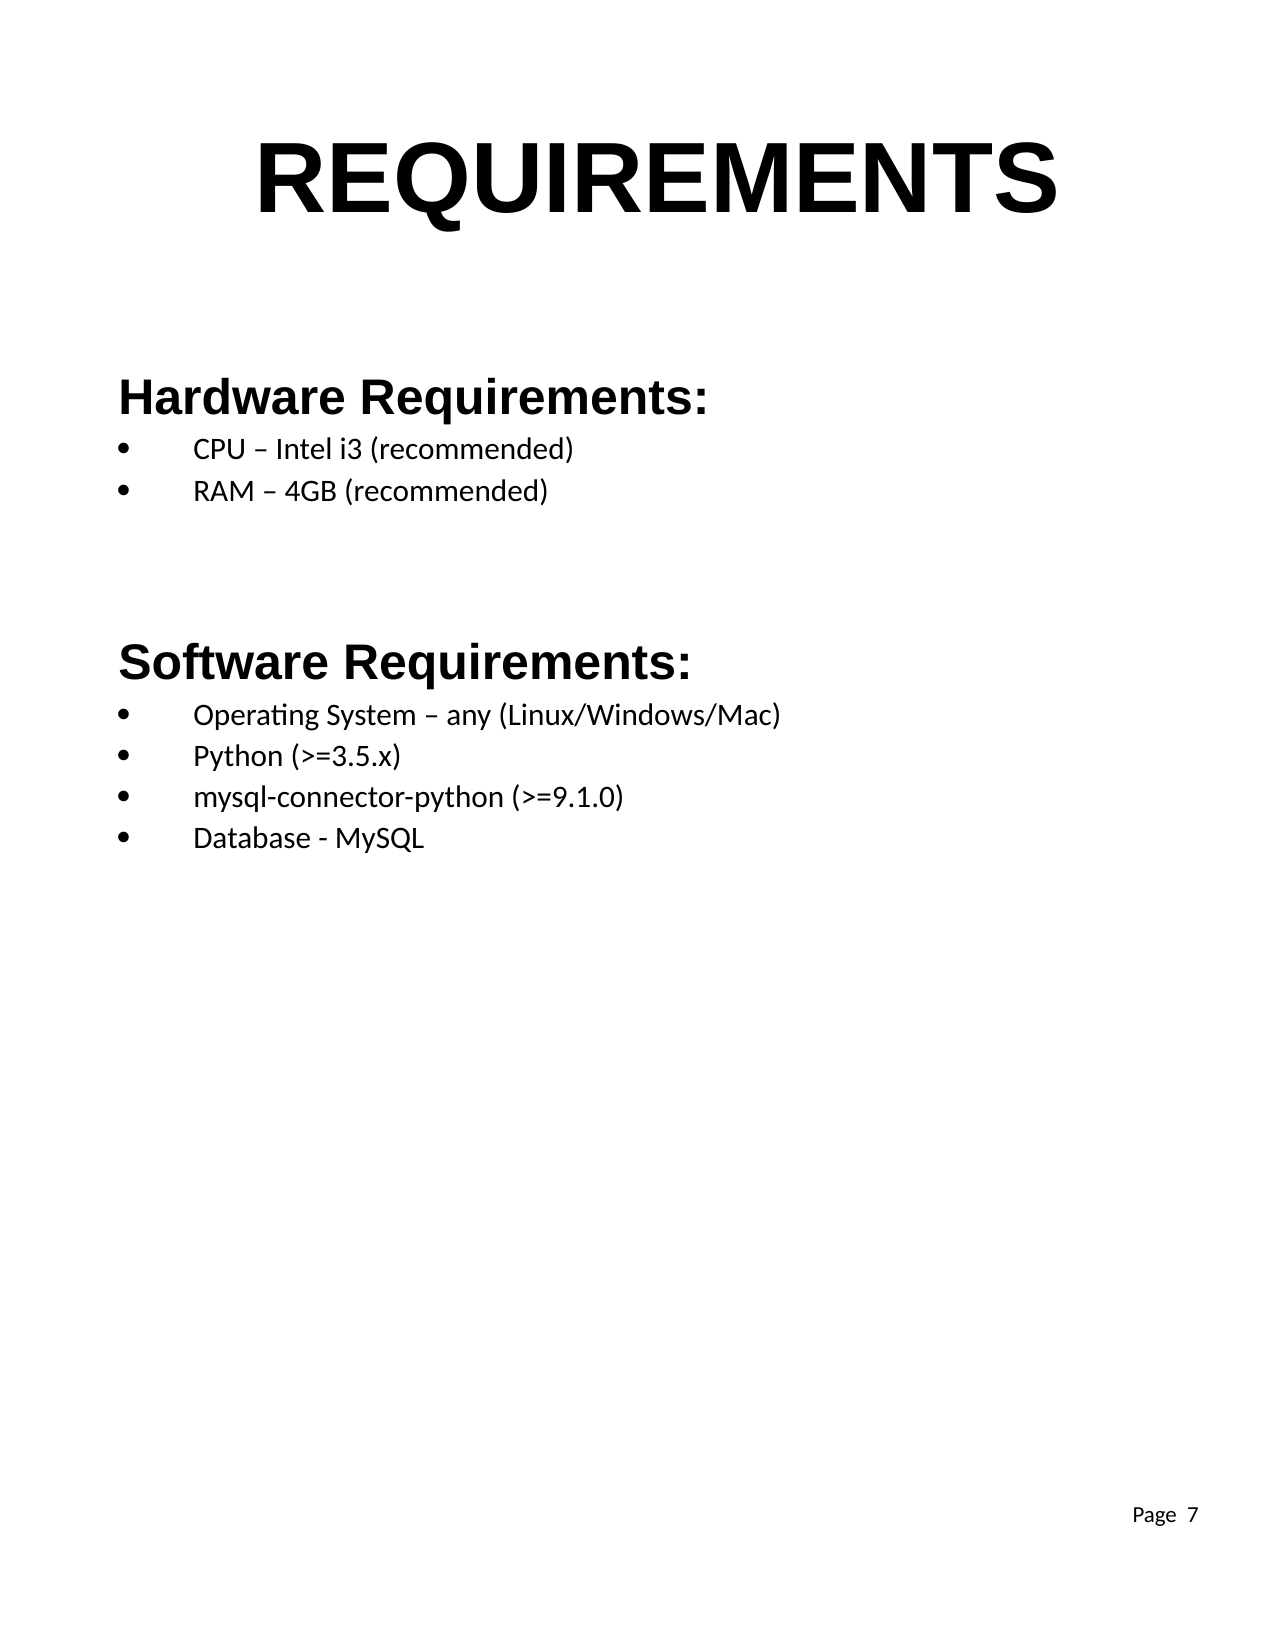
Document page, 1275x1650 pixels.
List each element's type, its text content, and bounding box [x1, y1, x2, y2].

list Operating System – any (Linux/Windows/Mac) [118, 695, 1223, 733]
list mysql-connector-python (>=9.1.0) [118, 777, 1223, 815]
list Hardware Requirements: [118, 367, 1223, 425]
list RAM – 4GB (recommended) [118, 471, 1223, 509]
list CPU – Intel i3 (recommended) [118, 429, 1223, 468]
list Software Requirements: [118, 633, 1223, 690]
list Database - MySQL [118, 818, 1223, 856]
text REQUIREMENTS [91, 119, 1223, 234]
list Python (>=3.5.x) [118, 736, 1223, 774]
